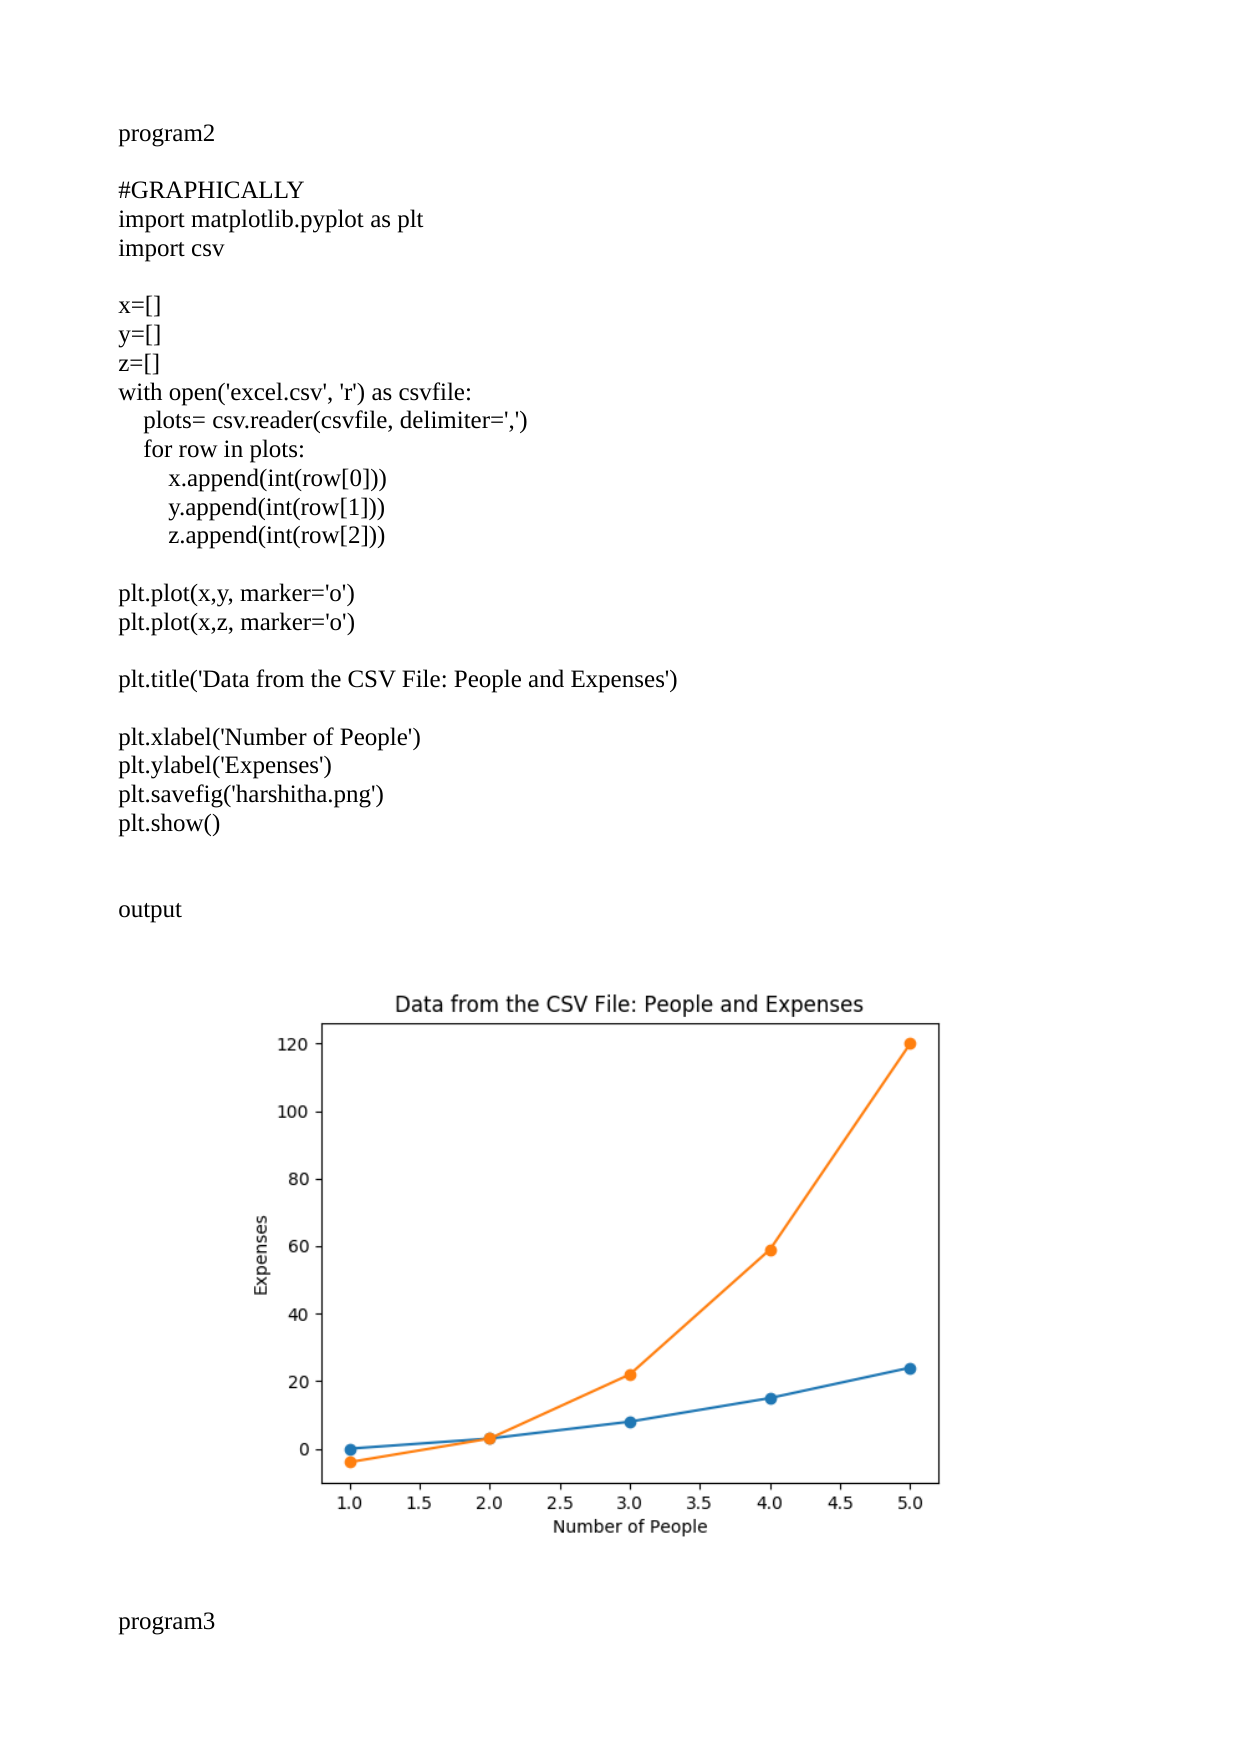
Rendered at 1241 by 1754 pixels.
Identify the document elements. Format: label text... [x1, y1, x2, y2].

text program3 [118, 1606, 1122, 1635]
text plt.show() [118, 808, 1122, 837]
text plt.xlabel('Number of People') [118, 722, 1122, 751]
text z.append(int(row[2])) [118, 521, 1122, 549]
text program2 [118, 118, 1122, 147]
text y=[] [118, 319, 1122, 348]
picture [222, 951, 1018, 1549]
text plt.ylabel('Expenses') [118, 751, 1122, 779]
text plt.plot(x,y, marker='o') [118, 578, 1122, 607]
text plots= csv.reader(csvfile, delimiter=',') [118, 406, 1122, 434]
text plt.title('Data from the CSV File: People and Expenses') [118, 664, 1122, 693]
text x=[] [118, 291, 1122, 319]
text y.append(int(row[1])) [118, 492, 1122, 521]
text with open('excel.csv', 'r') as csvfile: [118, 377, 1122, 406]
text x.append(int(row[0])) [118, 463, 1122, 492]
text for row in plots: [118, 434, 1122, 463]
text #GRAPHICALLY [118, 176, 1122, 204]
text plt.savefig('harshitha.png') [118, 779, 1122, 808]
text output [118, 894, 1122, 923]
text import csv [118, 233, 1122, 262]
text z=[] [118, 348, 1122, 377]
text import matplotlib.pyplot as plt [118, 204, 1122, 233]
text plt.plot(x,z, marker='o') [118, 607, 1122, 636]
